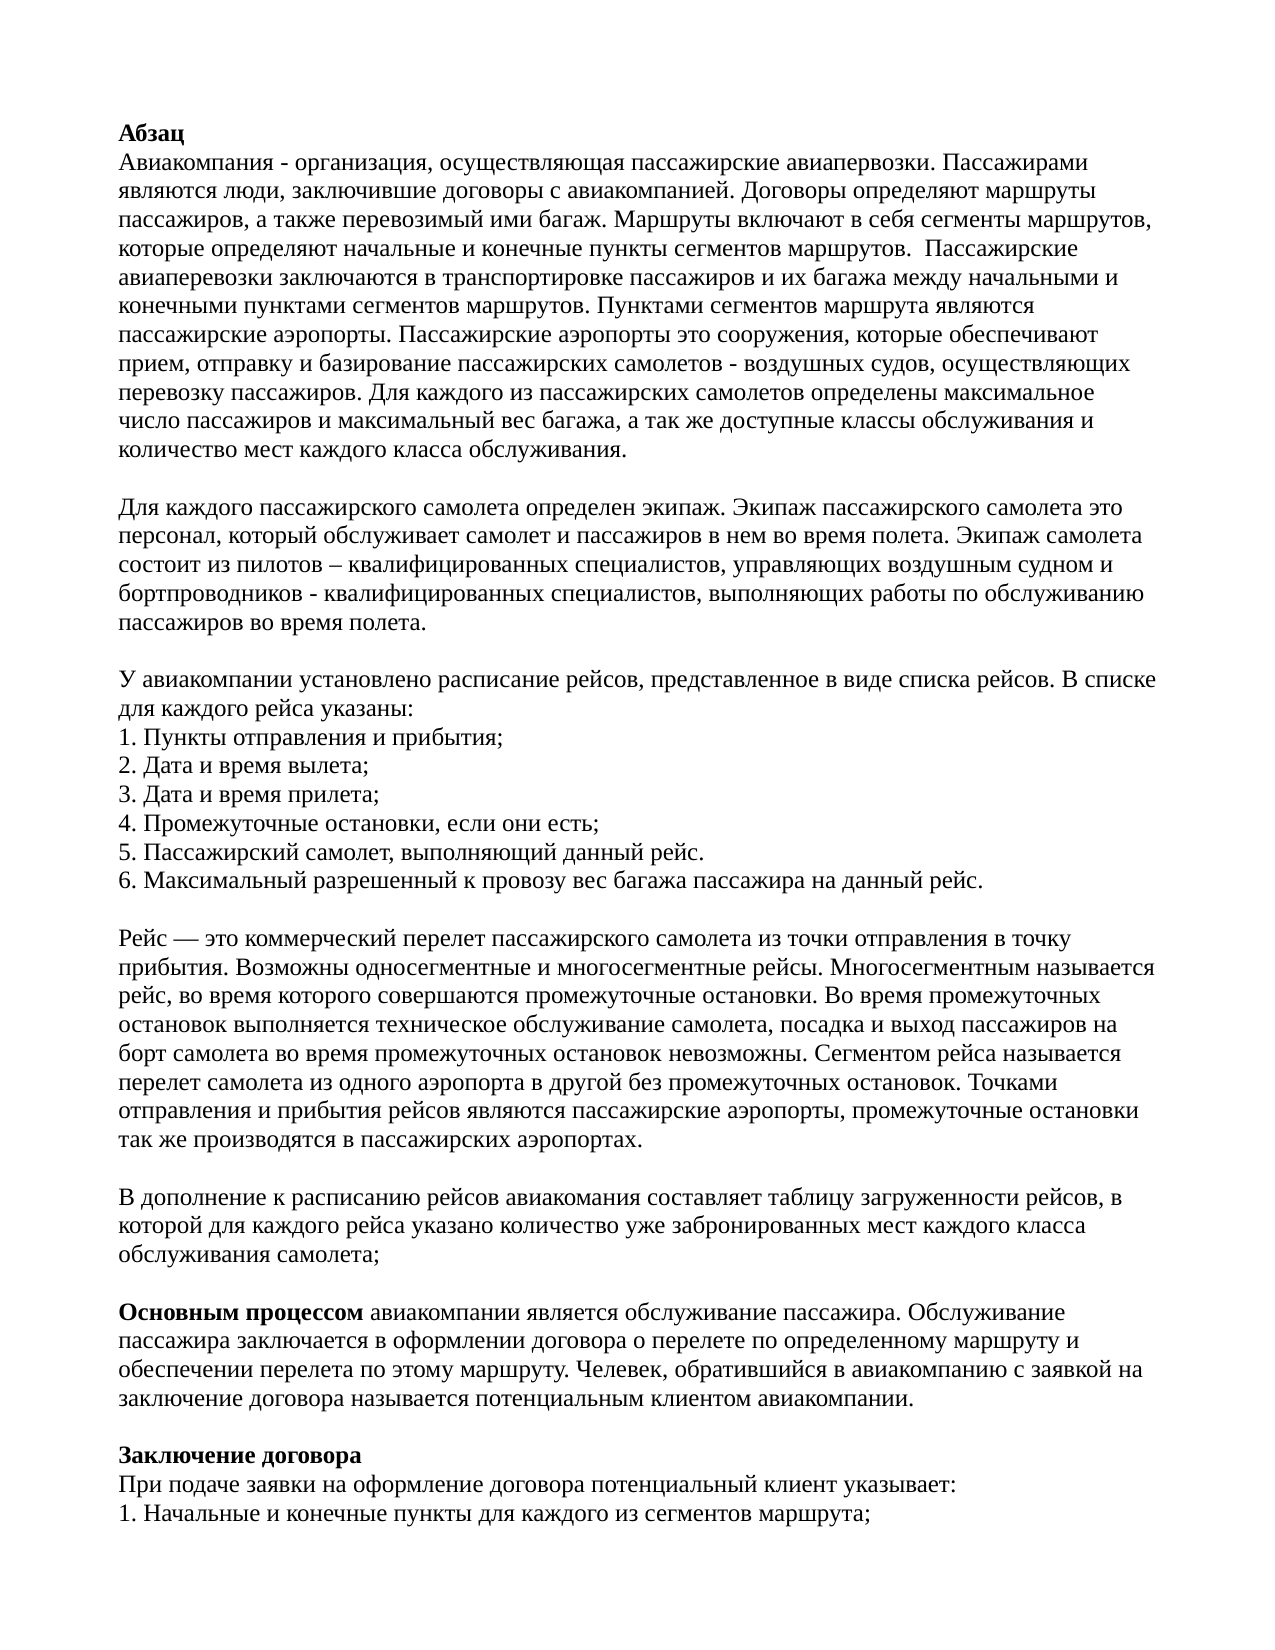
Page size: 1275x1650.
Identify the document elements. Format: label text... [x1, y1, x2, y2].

text 6. Максимальный разрешенный к провозу вес багажа пассажира на данный рейс. [118, 866, 1157, 894]
text Рейс — это коммерческий перелет пассажирского самолета из точки отправления в точку прибытия. Возможны односегментные и многосегментные рейсы. Многосегментным называется рейс, во время которого совершаются промежуточные остановки. Во время промежуточных остановок выполняется техническое обслуживание самолета, посадка и выход пассажиров на борт самолета во время промежуточных остановок­ невозможны. Сегментом рейса называется перелет самолета из одного аэропорта в другой без промежуточных остановок. Точками отправления и прибытия рейсов являются пассажирские аэропорты, промежуточные остановки так же производятся в пассажирских аэропортах. [118, 923, 1157, 1153]
text 1. Начальные и конечные пункты для каждого из сегментов маршрута; [118, 1498, 1157, 1527]
text В дополнение к расписанию рейсов авиакомания составляет таблицу загруженности рейсов, в которой для каждого рейса указано количество уже забронированных мест каждого класса обслуживания самолета; [118, 1182, 1157, 1268]
text При подаче заявки на оформление договора потенциальный клиент указывает: [118, 1469, 1157, 1498]
text Заключение договора [118, 1441, 1157, 1469]
text 5. Пассажирский самолет, выполняющий данный рейс. [118, 837, 1157, 866]
text У авиакомпании установлено расписание рейсов, представленное в виде списка рейсов. В списке для каждого рейса указаны: [118, 664, 1157, 722]
text Авиакомпания - организация, осуществляющая пассажирские авиапервозки. Пассажирами являются люди, заключившие договоры с авиакомпанией. Договоры определяют маршруты пассажиров, а также перевозимый ими багаж. Маршруты включают в себя сегменты маршрутов, которые определяют начальные и конечные пункты сегментов маршрутов. Пассажирские авиаперевозки заключаются в транспортировке пассажиров и их багажа между начальными и конечными пунктами сегментов маршрутов. Пунктами сегментов маршрута являются пассажирские аэропорты. Пассажирские аэропорты это сооружения, которые обеспечивают прием, отправку и базирование пассажирских самолетов - воздушных судов, осуществляющих перевозку пассажиров. Для каждого из пассажирских самолетов определены максимальное число пассажиров и максимальный вес багажа, а так же доступные классы обслуживания и количество мест каждого класса обслуживания. [118, 147, 1157, 463]
text Для каждого пассажирского самолета определен экипаж. Экипаж пассажирского самолета это персонал, который обслуживает самолет и пассажиров в нем во время полета. Экипаж самолета состоит из пилотов – квалифицированных специалистов, управляющих воздушным судном и бортпроводников - квалифицированных специалистов, выполняющих работы по обслуживанию пассажиров во время полета. [118, 492, 1157, 636]
text 1. Пункты отправления и прибытия; [118, 722, 1157, 751]
text Основным процессом авиакомпании является обслуживание пассажира. Обслуживание пассажира заключается в оформлении договора о перелете по определенному маршруту и обеспечении перелета по этому маршруту. Челевек, обратившийся в авиакомпанию с заявкой на заключение договора называется потенциальным клиентом авиакомпании. [118, 1297, 1157, 1412]
text 3. Дата и время прилета; [118, 779, 1157, 808]
text 2. Дата и время вылета; [118, 751, 1157, 779]
text Абзац [118, 118, 1157, 147]
text 4. Промежуточные остановки, если они есть; [118, 808, 1157, 837]
